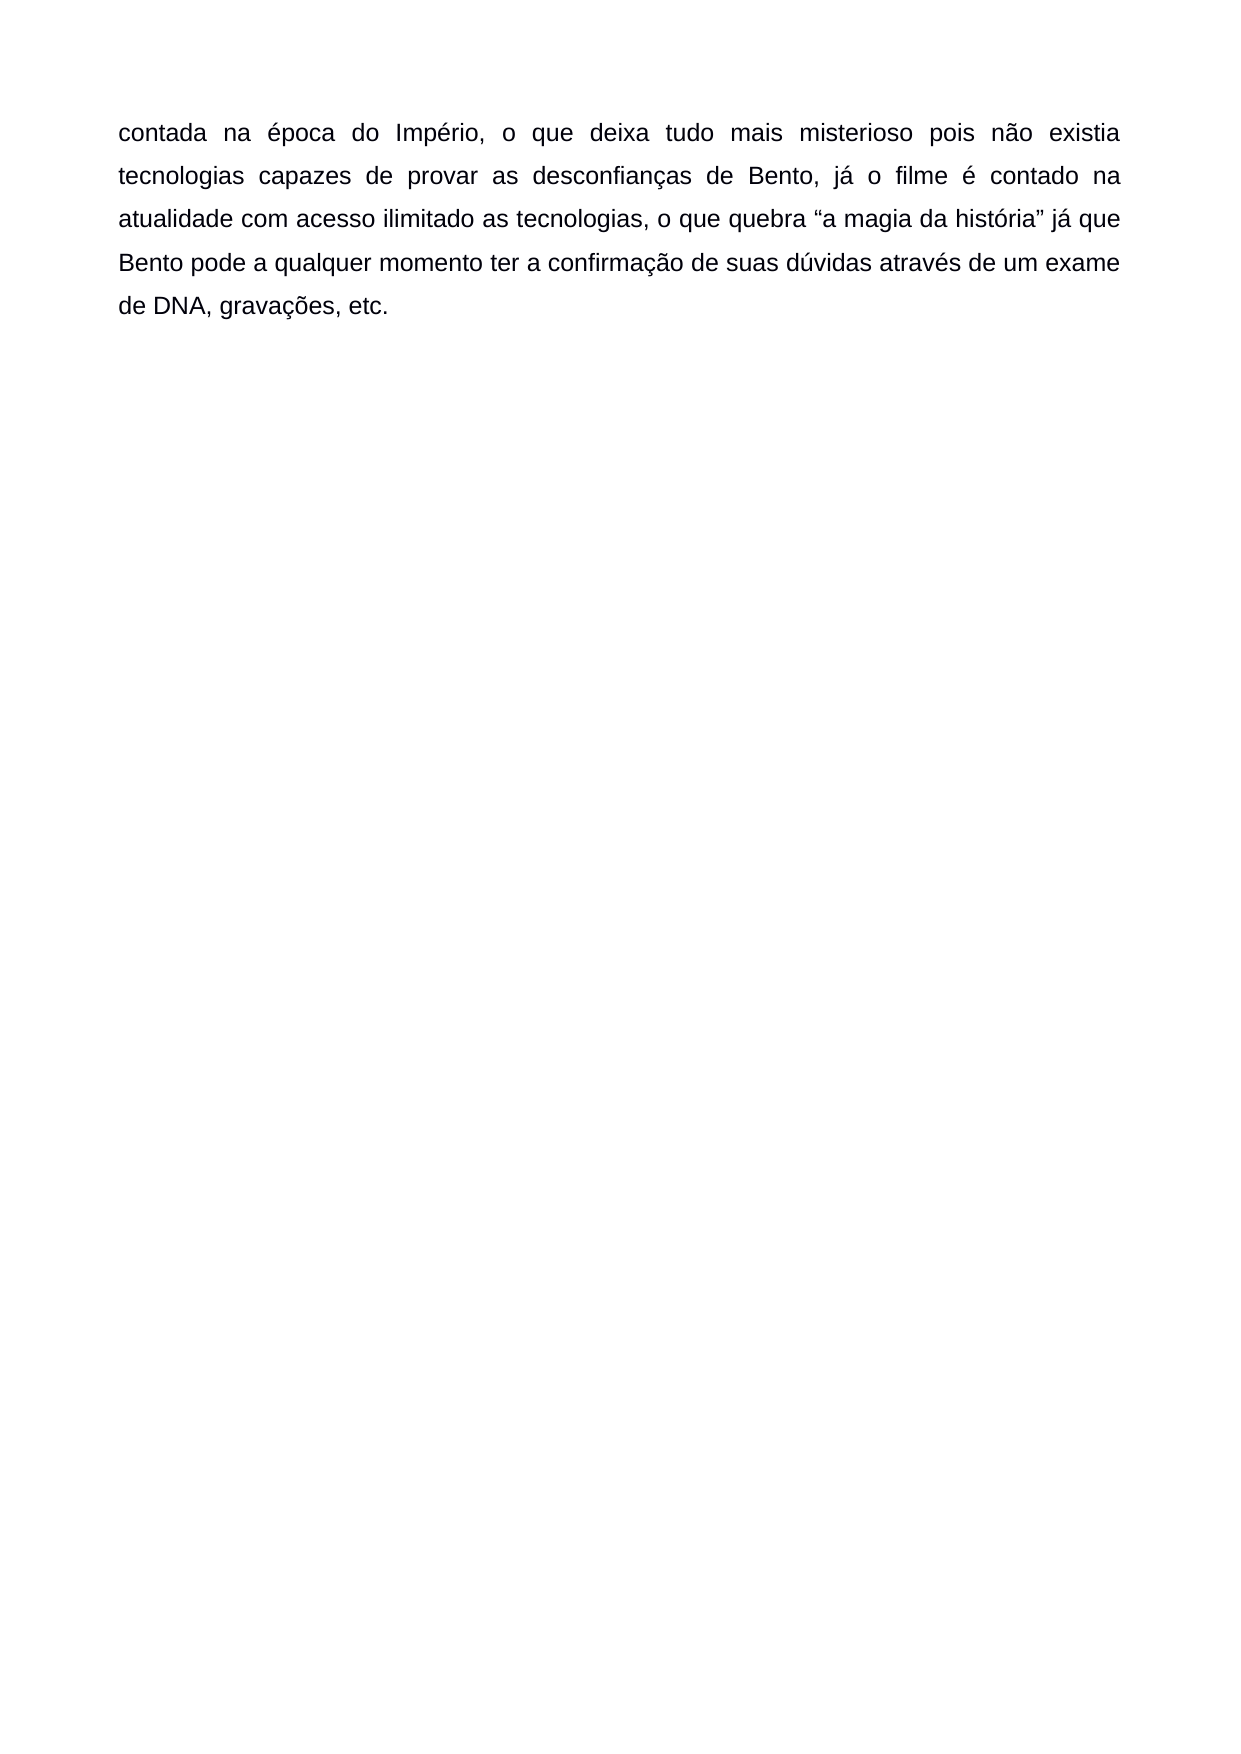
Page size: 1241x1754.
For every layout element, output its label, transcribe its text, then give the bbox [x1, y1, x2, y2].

text contada na época do Império, o que deixa tudo mais misterioso pois não existia tecnologias capazes de provar as desconfianças de Bento, já o filme é contado na atualidade com acesso ilimitado as tecnologias, o que quebra “a magia da história” já que Bento pode a qualquer momento ter a confirmação de suas dúvidas através de um exame de DNA, gravações, etc. [118, 118, 1122, 319]
